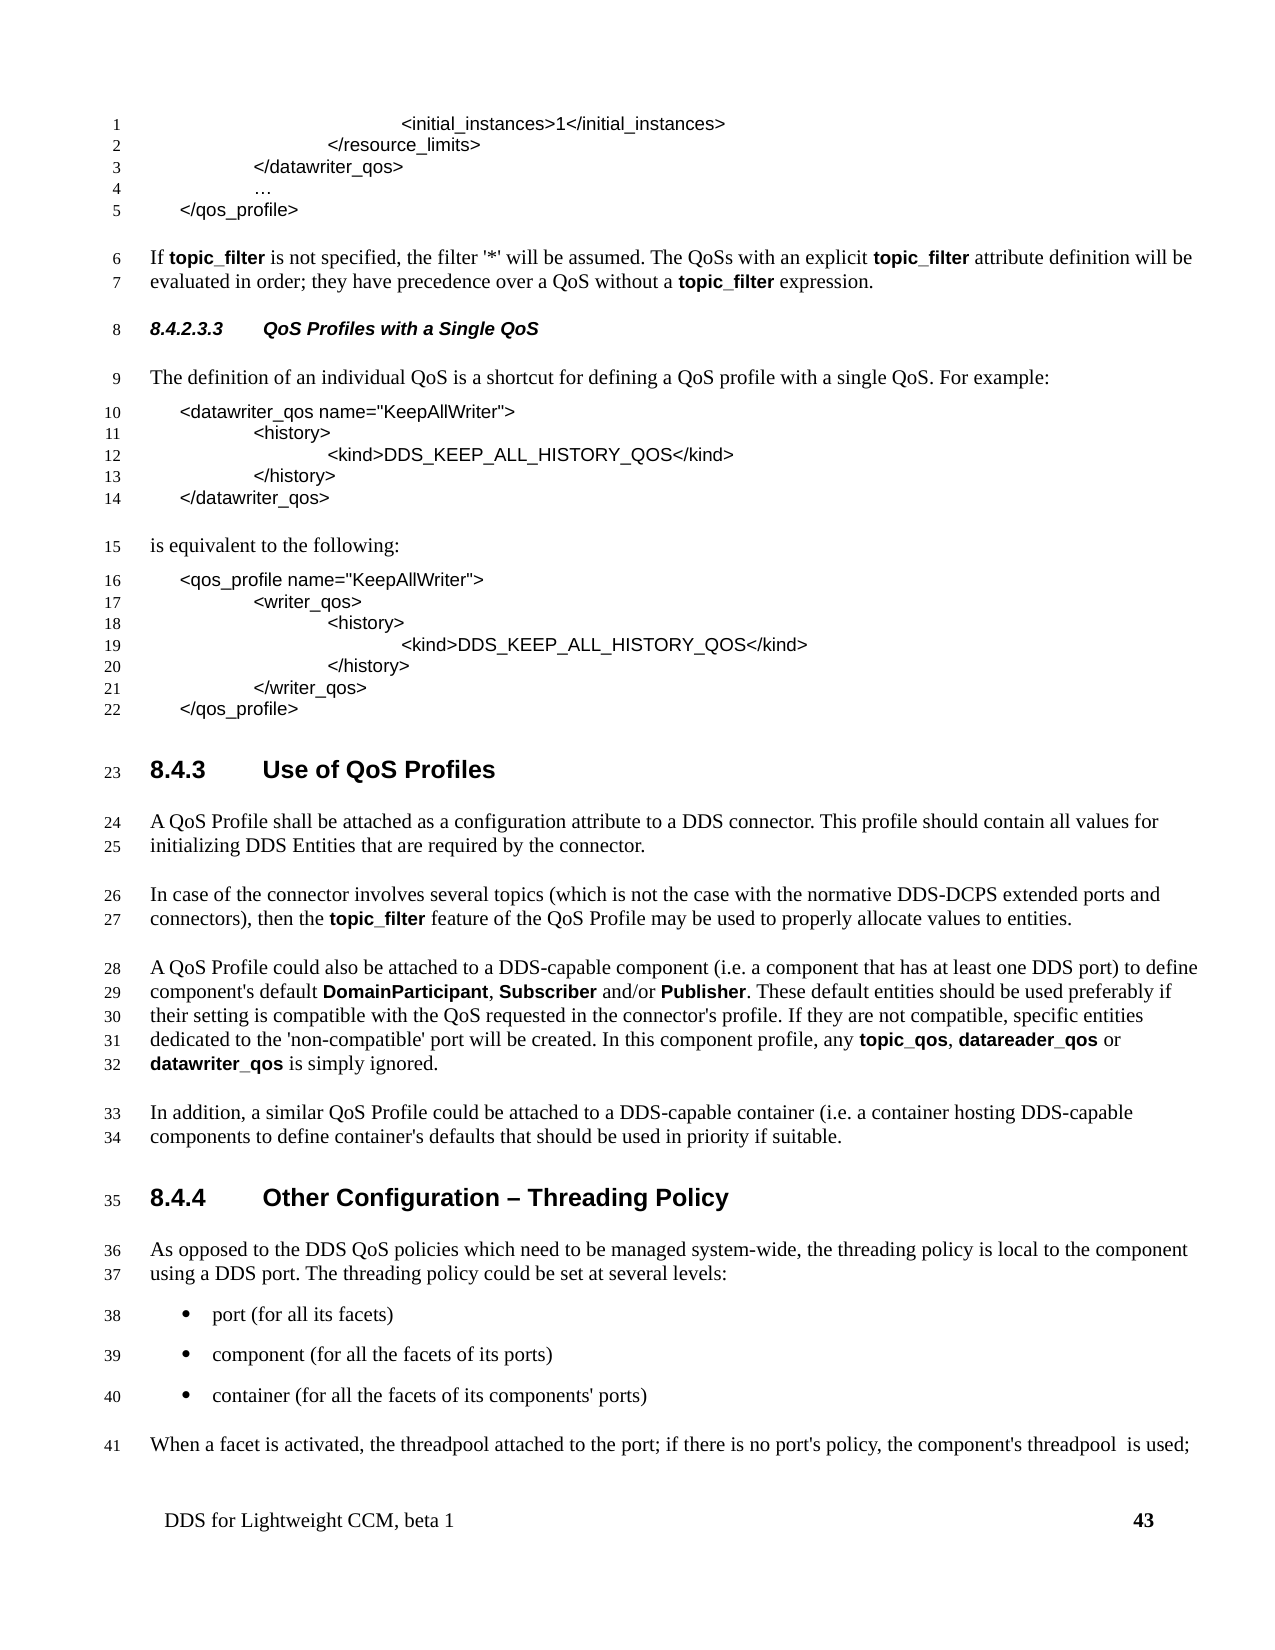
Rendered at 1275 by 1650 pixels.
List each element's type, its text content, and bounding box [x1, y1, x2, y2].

text <writer_qos> [179, 590, 1200, 612]
text If topic_filter is not specified, the filter '*' will be assumed. The QoSs with an explicit topic_filter attribute definition will be evaluated in order; they have precedence over a QoS without a topic_filter expression. [150, 245, 1200, 293]
text </resource_limits> [179, 134, 1200, 156]
subtitle QoS Profiles with a Single QoS [150, 318, 1200, 340]
text … [179, 177, 1200, 199]
text <kind>DDS_KEEP_ALL_HISTORY_QOS</kind> [179, 443, 1200, 465]
subtitle Other Configuration – Threading Policy [150, 1183, 1200, 1212]
text When a facet is activated, the threadpool attached to the port; if there is no port's policy, the component's threadpool is used; [150, 1432, 1200, 1456]
text <initial_instances>1</initial_instances> [179, 112, 1200, 134]
list component (for all the facets of its ports) [182, 1342, 1200, 1366]
subtitle Use of QoS Profiles [150, 755, 1200, 784]
text </history> [179, 465, 1200, 487]
text A QoS Profile could also be attached to a DDS-capable component (i.e. a component that has at least one DDS port) to define component's default DomainParticipant, Subscriber and/or Publisher. These default entities should be used preferably if their setting is compatible with the QoS requested in the connector's profile. If they are not compatible, specific entities dedicated to the 'non-compatible' port will be created. In this component profile, any topic_qos, datareader_qos or datawriter_qos is simply ignored. [150, 954, 1200, 1075]
text </history> [179, 655, 1200, 677]
text </datawriter_qos> [179, 487, 1200, 508]
text <datawriter_qos name="KeepAllWriter"> [179, 400, 1200, 422]
text In case of the connector involves several topics (which is not the case with the normative DDS-DCPS extended ports and connectors), then the topic_filter feature of the QoS Profile may be used to properly allocate values to entities. [150, 882, 1200, 930]
text The definition of an individual QoS is a shortcut for defining a QoS profile with a single QoS. For example: [150, 364, 1200, 389]
text </writer_qos> [179, 677, 1200, 698]
text <history> [179, 422, 1200, 443]
text <history> [179, 612, 1200, 633]
text </qos_profile> [179, 698, 1200, 720]
text As opposed to the DDS QoS policies which need to be managed system-wide, the threading policy is local to the component using a DDS port. The threading policy could be set at several levels: [150, 1237, 1200, 1285]
text In addition, a similar QoS Profile could be attached to a DDS-capable container (i.e. a container hosting DDS-capable components to define container's defaults that should be used in priority if suitable. [150, 1100, 1200, 1148]
text is equivalent to the following: [150, 533, 1200, 557]
text </datawriter_qos> [179, 156, 1200, 177]
list container (for all the facets of its components' ports) [182, 1383, 1200, 1407]
text <qos_profile name="KeepAllWriter"> [179, 569, 1200, 590]
list port (for all its facets) [182, 1301, 1200, 1326]
text <kind>DDS_KEEP_ALL_HISTORY_QOS</kind> [179, 633, 1200, 655]
text A QoS Profile shall be attached as a configuration attribute to a DDS connector. This profile should contain all values for initializing DDS Entities that are required by the connector. [150, 809, 1200, 857]
text </qos_profile> [179, 199, 1200, 220]
